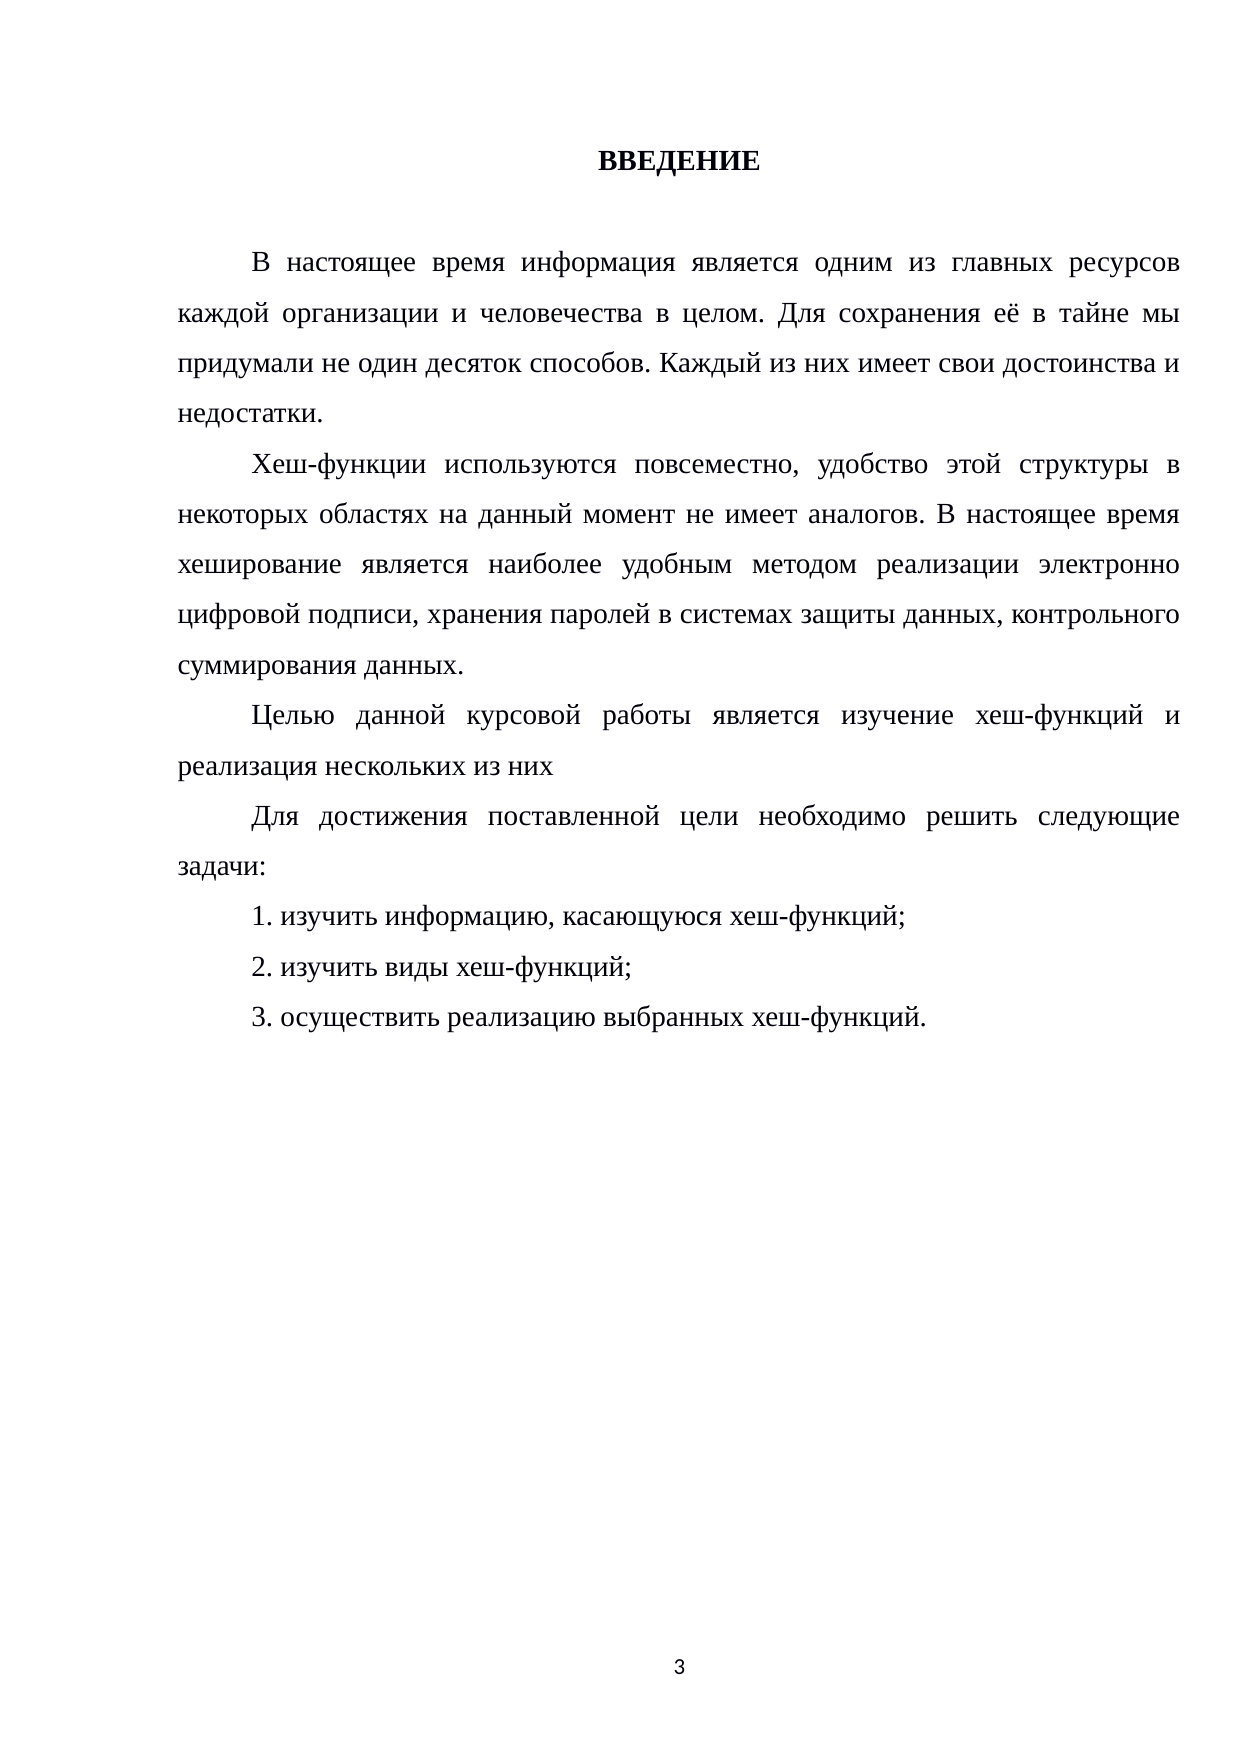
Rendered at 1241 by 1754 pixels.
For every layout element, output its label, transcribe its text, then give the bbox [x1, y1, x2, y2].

text Для достижения поставленной цели необходимо решить следующие задачи: [177, 798, 1181, 882]
text Целью данной курсовой работы является изучение хеш-функций и реализация нескольких из них [177, 697, 1181, 781]
text 2. изучить виды хеш-функций; [177, 949, 1181, 982]
text 3. осуществить реализацию выбранных хеш-функций. [177, 999, 1181, 1033]
subtitle ВВЕДЕНИЕ [177, 143, 1181, 177]
text В настоящее время информация является одним из главных ресурсов каждой организации и человечества в целом. Для сохранения её в тайне мы придумали не один десяток способов. Каждый из них имеет свои достоинства и недостатки. [177, 244, 1181, 429]
text 1. изучить информацию, касающуюся хеш-функций; [177, 898, 1181, 932]
text Хеш-функции используются повсеместно, удобство этой структуры в некоторых областях на данный момент не имеет аналогов. В настоящее время хеширование является наиболее удобным методом реализации электронно цифровой подписи, хранения паролей в системах защиты данных, контрольного суммирования данных. [177, 446, 1181, 681]
